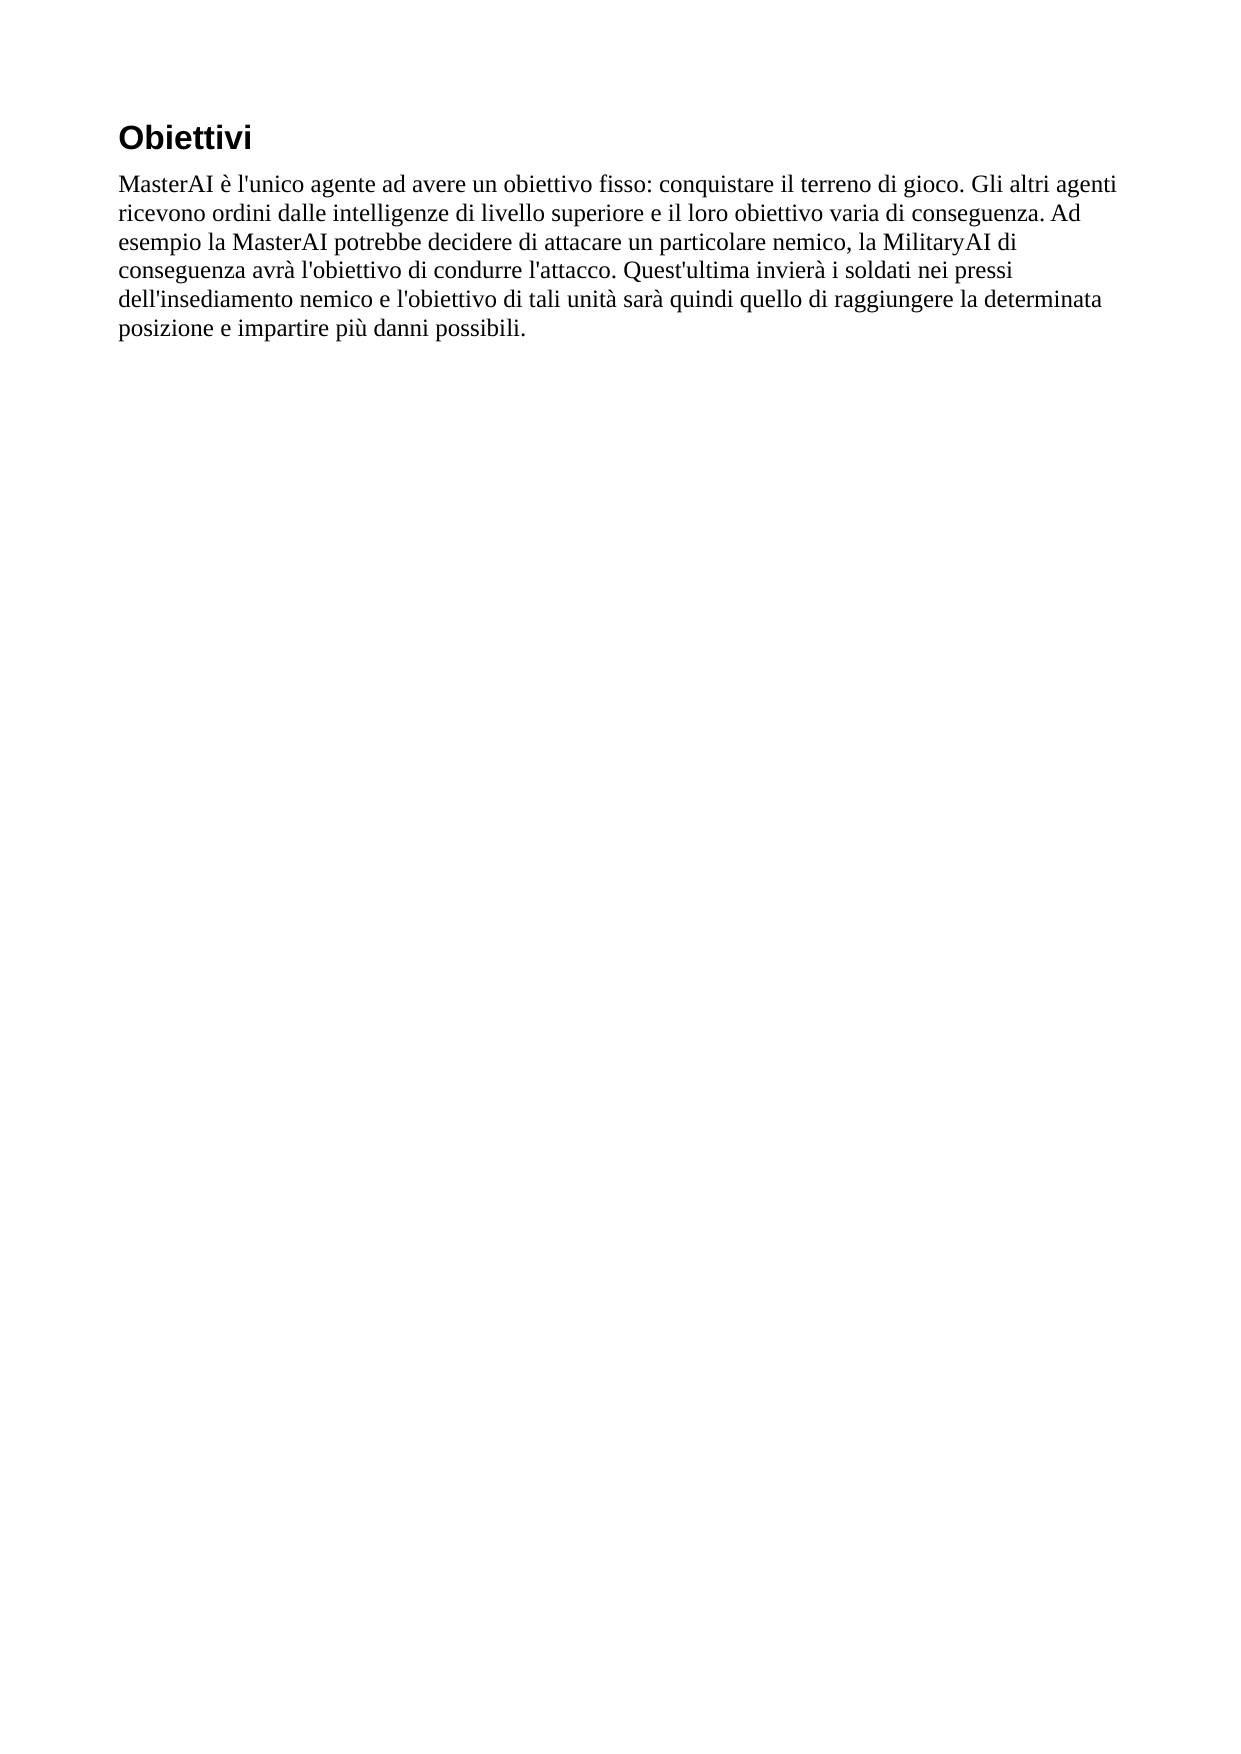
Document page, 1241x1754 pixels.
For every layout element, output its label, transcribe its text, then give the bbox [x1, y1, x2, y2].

text MasterAI è l'unico agente ad avere un obiettivo fisso: conquistare il terreno di gioco. Gli altri agenti ricevono ordini dalle intelligenze di livello superiore e il loro obiettivo varia di conseguenza. Ad esempio la MasterAI potrebbe decidere di attacare un particolare nemico, la MilitaryAI di conseguenza avrà l'obiettivo di condurre l'attacco. Quest'ultima invierà i soldati nei pressi dell'insediamento nemico e l'obiettivo di tali unità sarà quindi quello di raggiungere la determinata posizione e impartire più danni possibili. [118, 169, 1122, 342]
subtitle Obiettivi [118, 118, 1122, 157]
